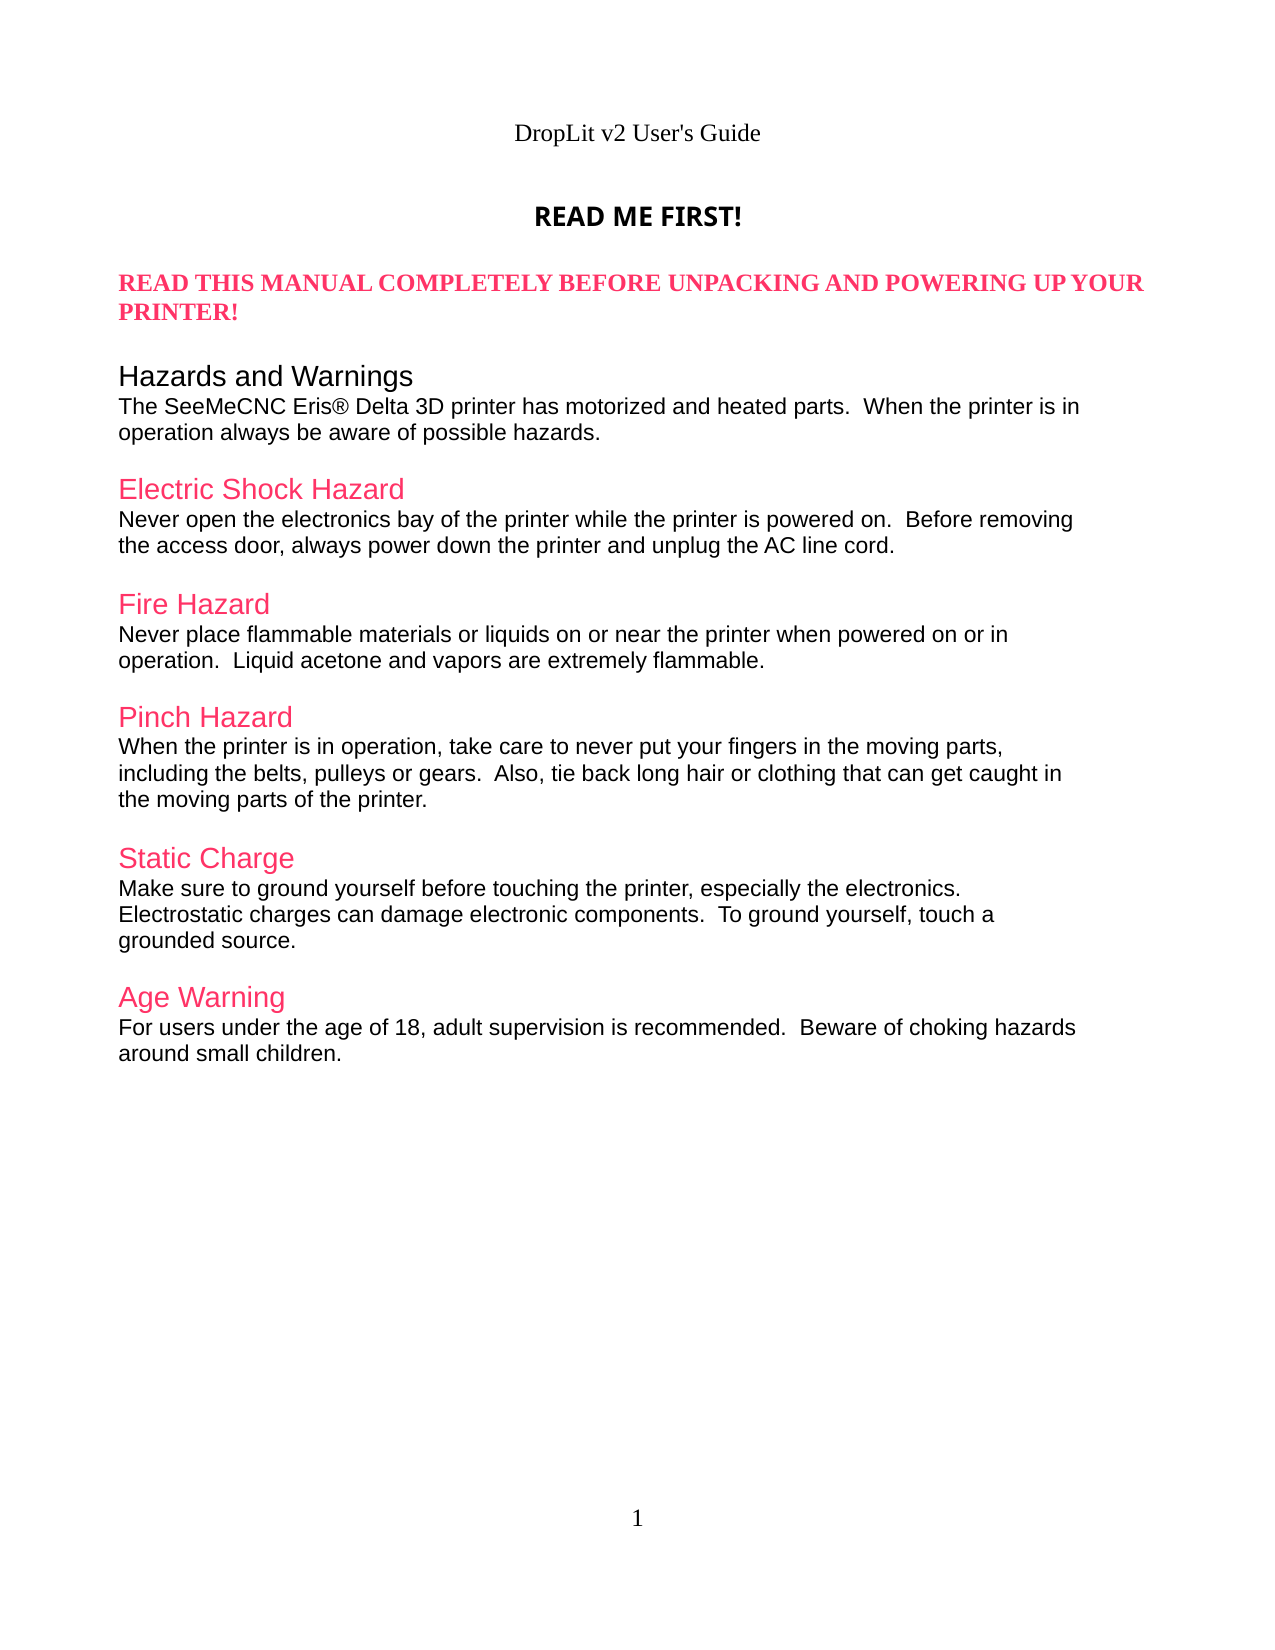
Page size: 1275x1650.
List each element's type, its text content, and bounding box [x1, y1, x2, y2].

subtitle Pinch Hazard [118, 699, 1157, 733]
subtitle Electrostatic charges can damage electronic components. To ground yourself, touch a [118, 901, 1157, 927]
subtitle operation always be aware of possible hazards. [118, 419, 1157, 446]
subtitle grounded source. [118, 927, 1157, 953]
text PRINTER! [118, 297, 1157, 326]
subtitle For users under the age of 18, adult supervision is recommended. Beware of choking hazards [118, 1013, 1157, 1040]
subtitle Make sure to ground yourself before touching the printer, especially the electronics. [118, 874, 1157, 901]
subtitle operation. Liquid acetone and vapors are extremely flammable. [118, 647, 1157, 673]
subtitle Electric Shock Hazard [118, 472, 1157, 506]
subtitle The SeeMeCNC Eris® Delta 3D printer has motorized and heated parts. When the printer is in [118, 393, 1157, 419]
text READ THIS MANUAL COMPLETELY BEFORE UNPACKING AND POWERING UP YOUR [118, 268, 1157, 297]
subtitle Hazards and Warnings [118, 359, 1157, 393]
subtitle around small children. [118, 1040, 1157, 1066]
subtitle READ ME FIRST! [118, 197, 1157, 234]
subtitle Age Warning [118, 980, 1157, 1013]
subtitle When the printer is in operation, take care to never put your fingers in the moving parts, [118, 733, 1157, 759]
subtitle the moving parts of the printer. [118, 786, 1157, 812]
subtitle the access door, always power down the printer and unplug the AC line cord. [118, 532, 1157, 558]
subtitle including the belts, pulleys or gears. Also, tie back long hair or clothing that can get caught in [118, 759, 1157, 786]
subtitle Never place flammable materials or liquids on or near the printer when powered on or in [118, 621, 1157, 647]
subtitle Never open the electronics bay of the printer while the printer is powered on. Before removing [118, 506, 1157, 532]
subtitle Fire Hazard [118, 587, 1157, 621]
subtitle Static Charge [118, 841, 1157, 874]
